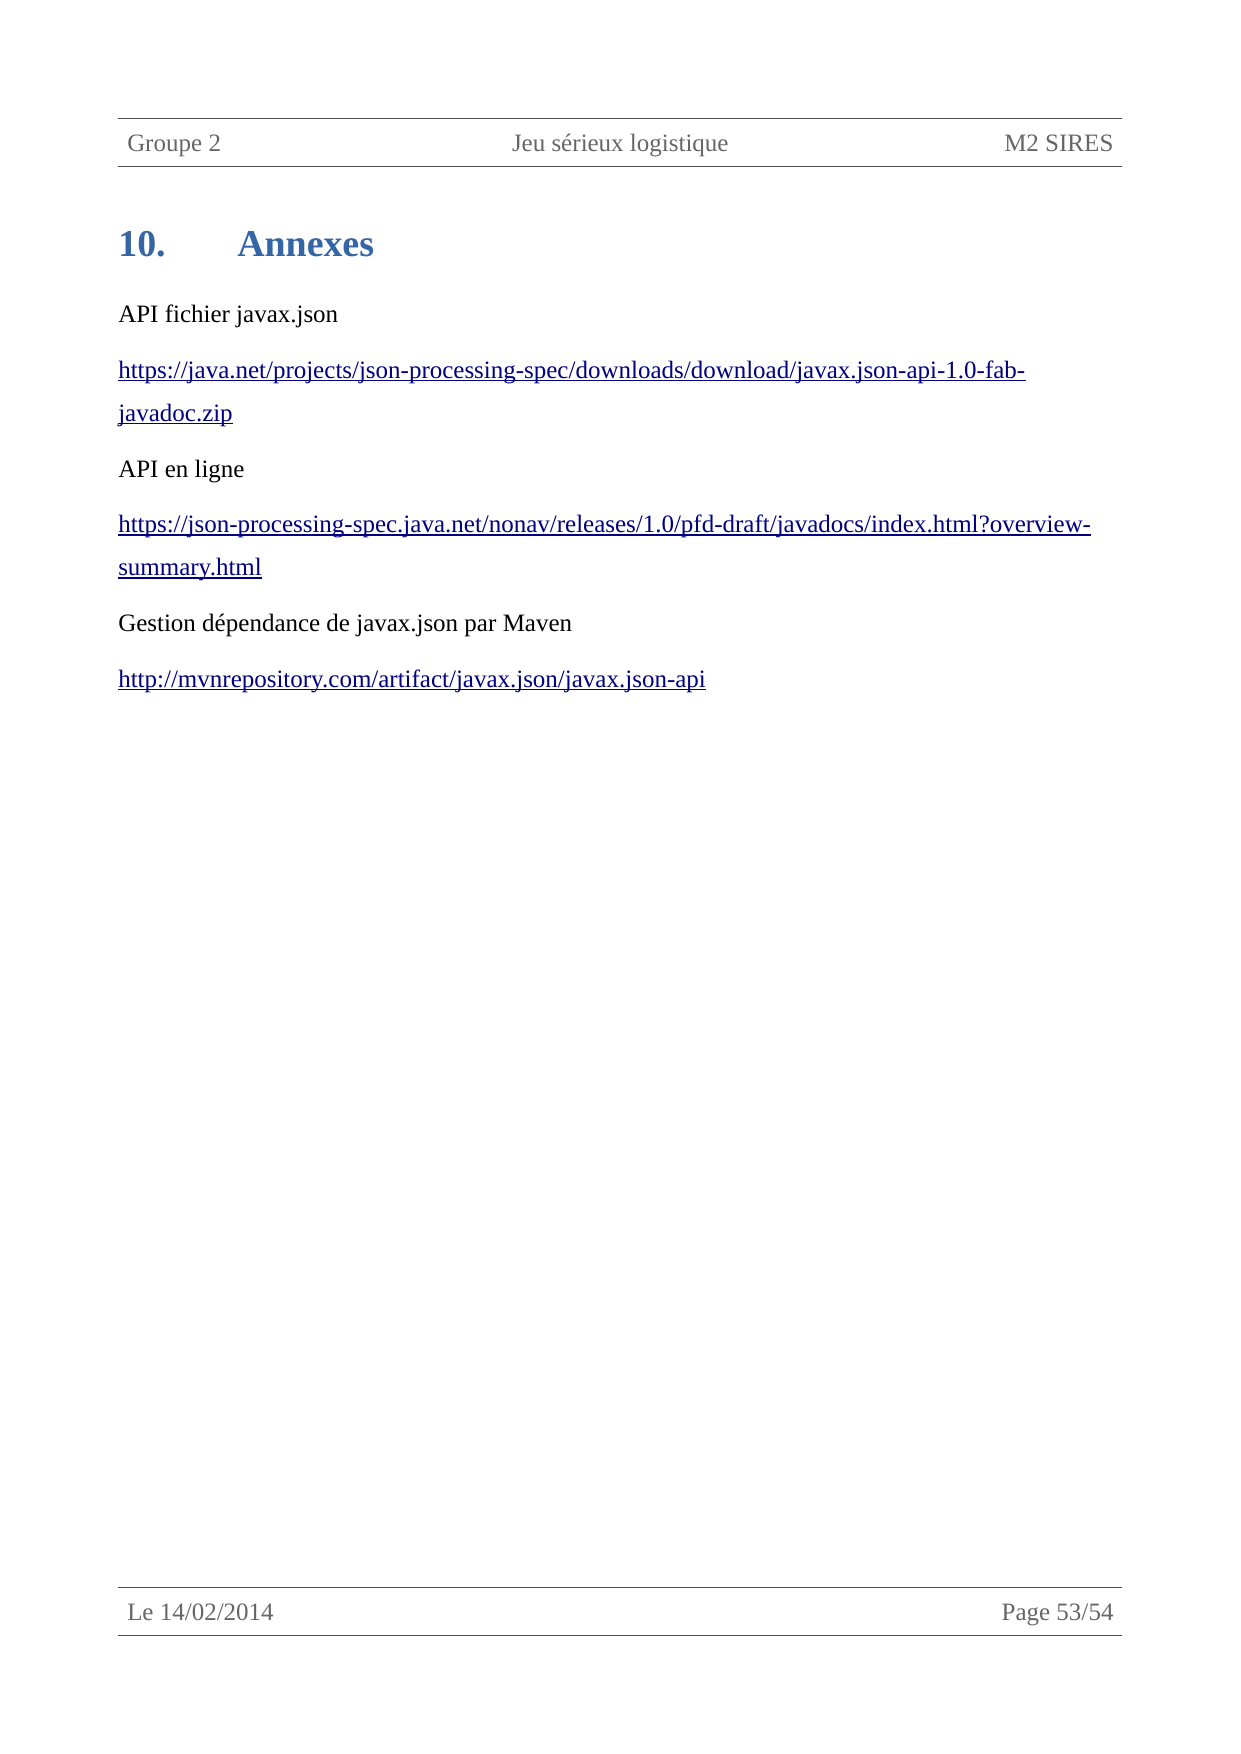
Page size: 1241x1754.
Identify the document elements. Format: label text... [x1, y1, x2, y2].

text https://java.net/projects/json-processing-spec/downloads/download/javax.json-api-1.0-fab-javadoc.zip [118, 355, 1122, 427]
text http://mvnrepository.com/artifact/javax.json/javax.json-api [118, 664, 1122, 692]
text https://json-processing-spec.java.net/nonav/releases/1.0/pfd-draft/javadocs/index.html?overview-summary.html [118, 509, 1122, 581]
subtitle Annexes [118, 221, 1122, 265]
text API en ligne [118, 454, 1122, 482]
text Gestion dépendance de javax.json par Maven [118, 608, 1122, 637]
text API fichier javax.json [118, 299, 1122, 328]
